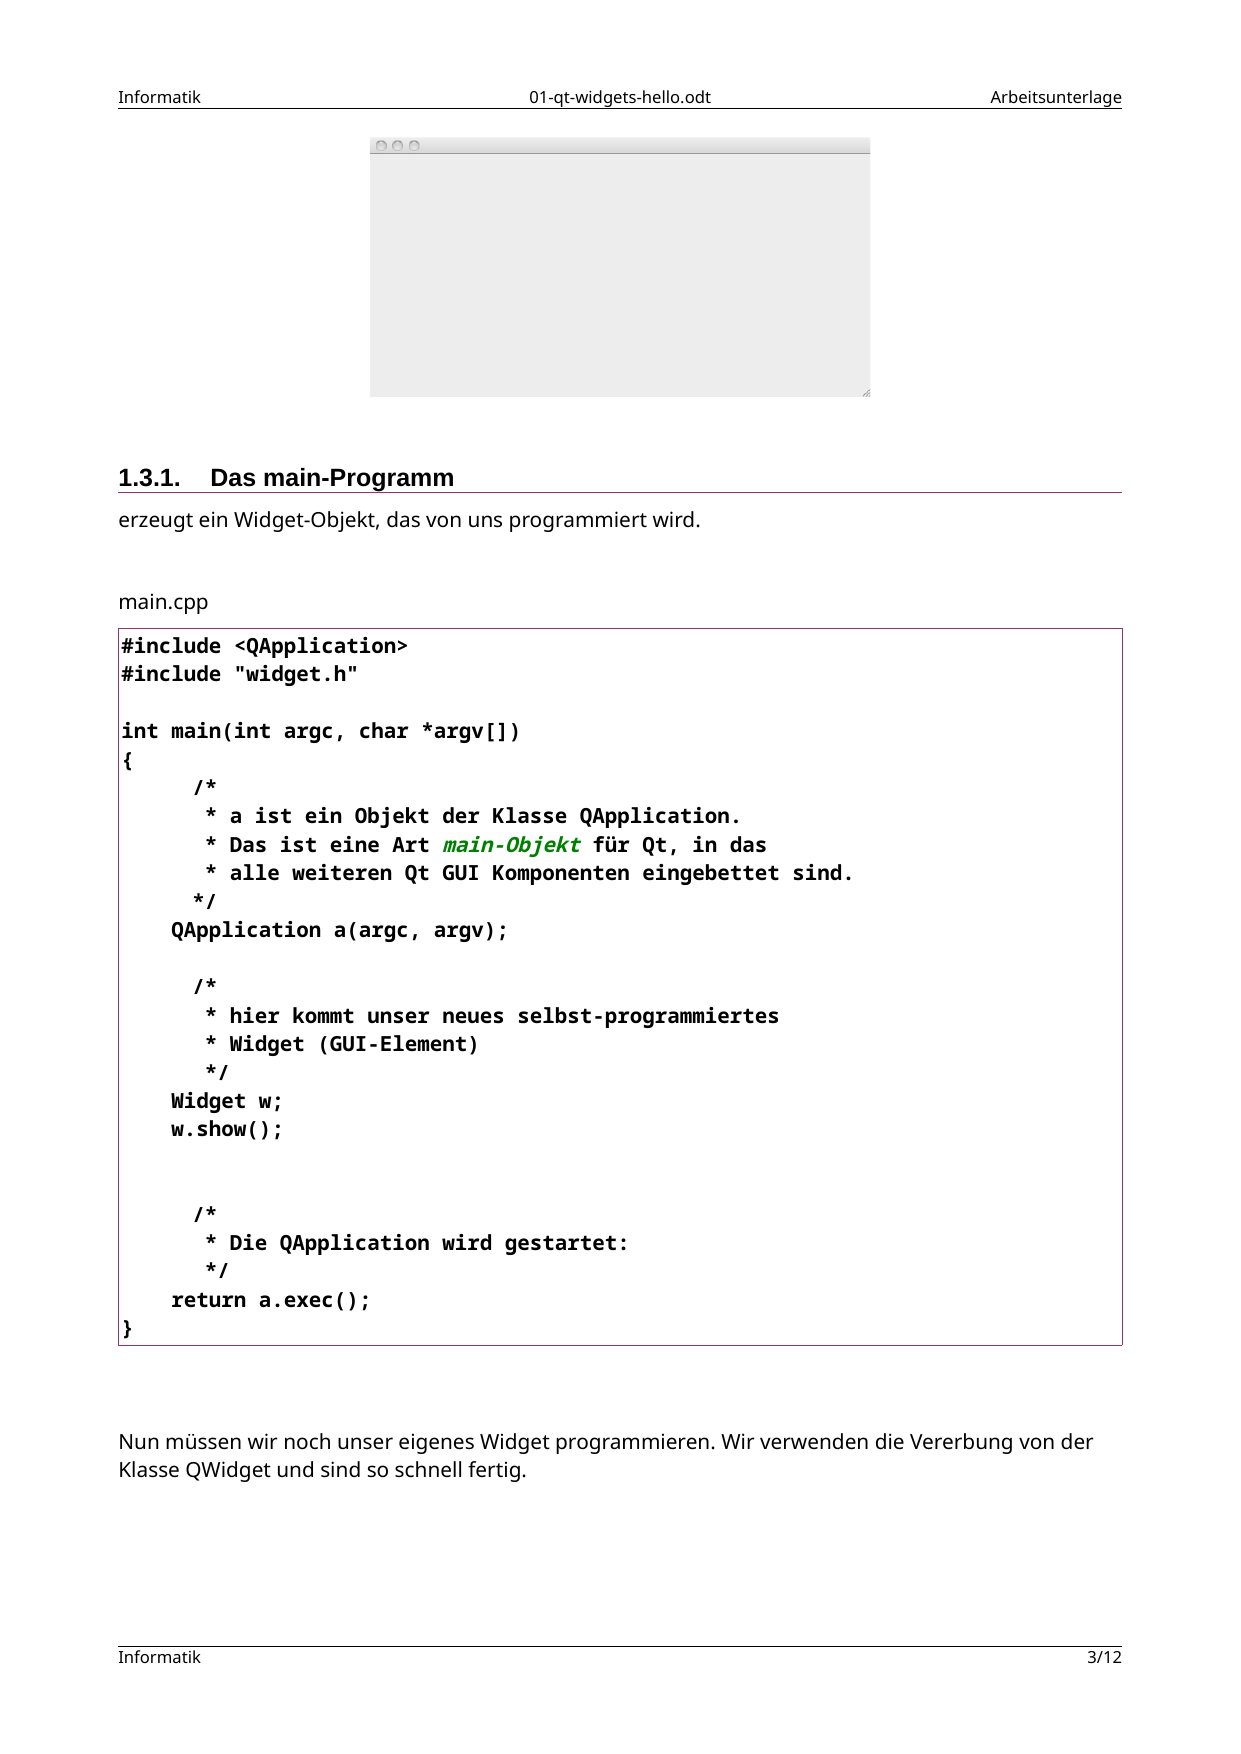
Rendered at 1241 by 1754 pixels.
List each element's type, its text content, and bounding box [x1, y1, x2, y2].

text Nun müssen wir noch unser eigenes Widget programmieren. Wir verwenden die Vererbung von der Klasse QWidget und sind so schnell fertig. [118, 1427, 1122, 1484]
text QApplication a(argc, argv); [119, 912, 1122, 941]
text int main(int argc, char *argv[]) [119, 713, 1122, 742]
text * a ist ein Objekt der Klasse QApplication. [119, 799, 1122, 827]
text #include "widget.h" [119, 656, 1122, 685]
text } [119, 1311, 1122, 1345]
text return a.exec(); [119, 1282, 1122, 1311]
text #include <QApplication> [119, 629, 1122, 656]
text erzeugt ein Widget-Objekt, das von uns programmiert wird. [118, 505, 1122, 534]
text w.show(); [119, 1111, 1122, 1140]
text /* [119, 770, 1122, 799]
text /* * hier kommt unser neues selbst-programmiertes * Widget (GUI-Element) */ [119, 969, 1122, 1083]
text main.cpp [118, 587, 1122, 616]
picture [369, 137, 871, 397]
text /* * Die QApplication wird gestartet: */ [119, 1140, 1122, 1282]
text Widget w; [119, 1083, 1122, 1111]
text { [119, 742, 1122, 770]
text * Das ist eine Art main-Objekt für Qt, in das * alle weiteren Qt GUI Komponenten eingebettet sind. [119, 827, 1122, 884]
subtitle Das main-Programm [118, 463, 1122, 492]
text */ [119, 884, 1122, 912]
